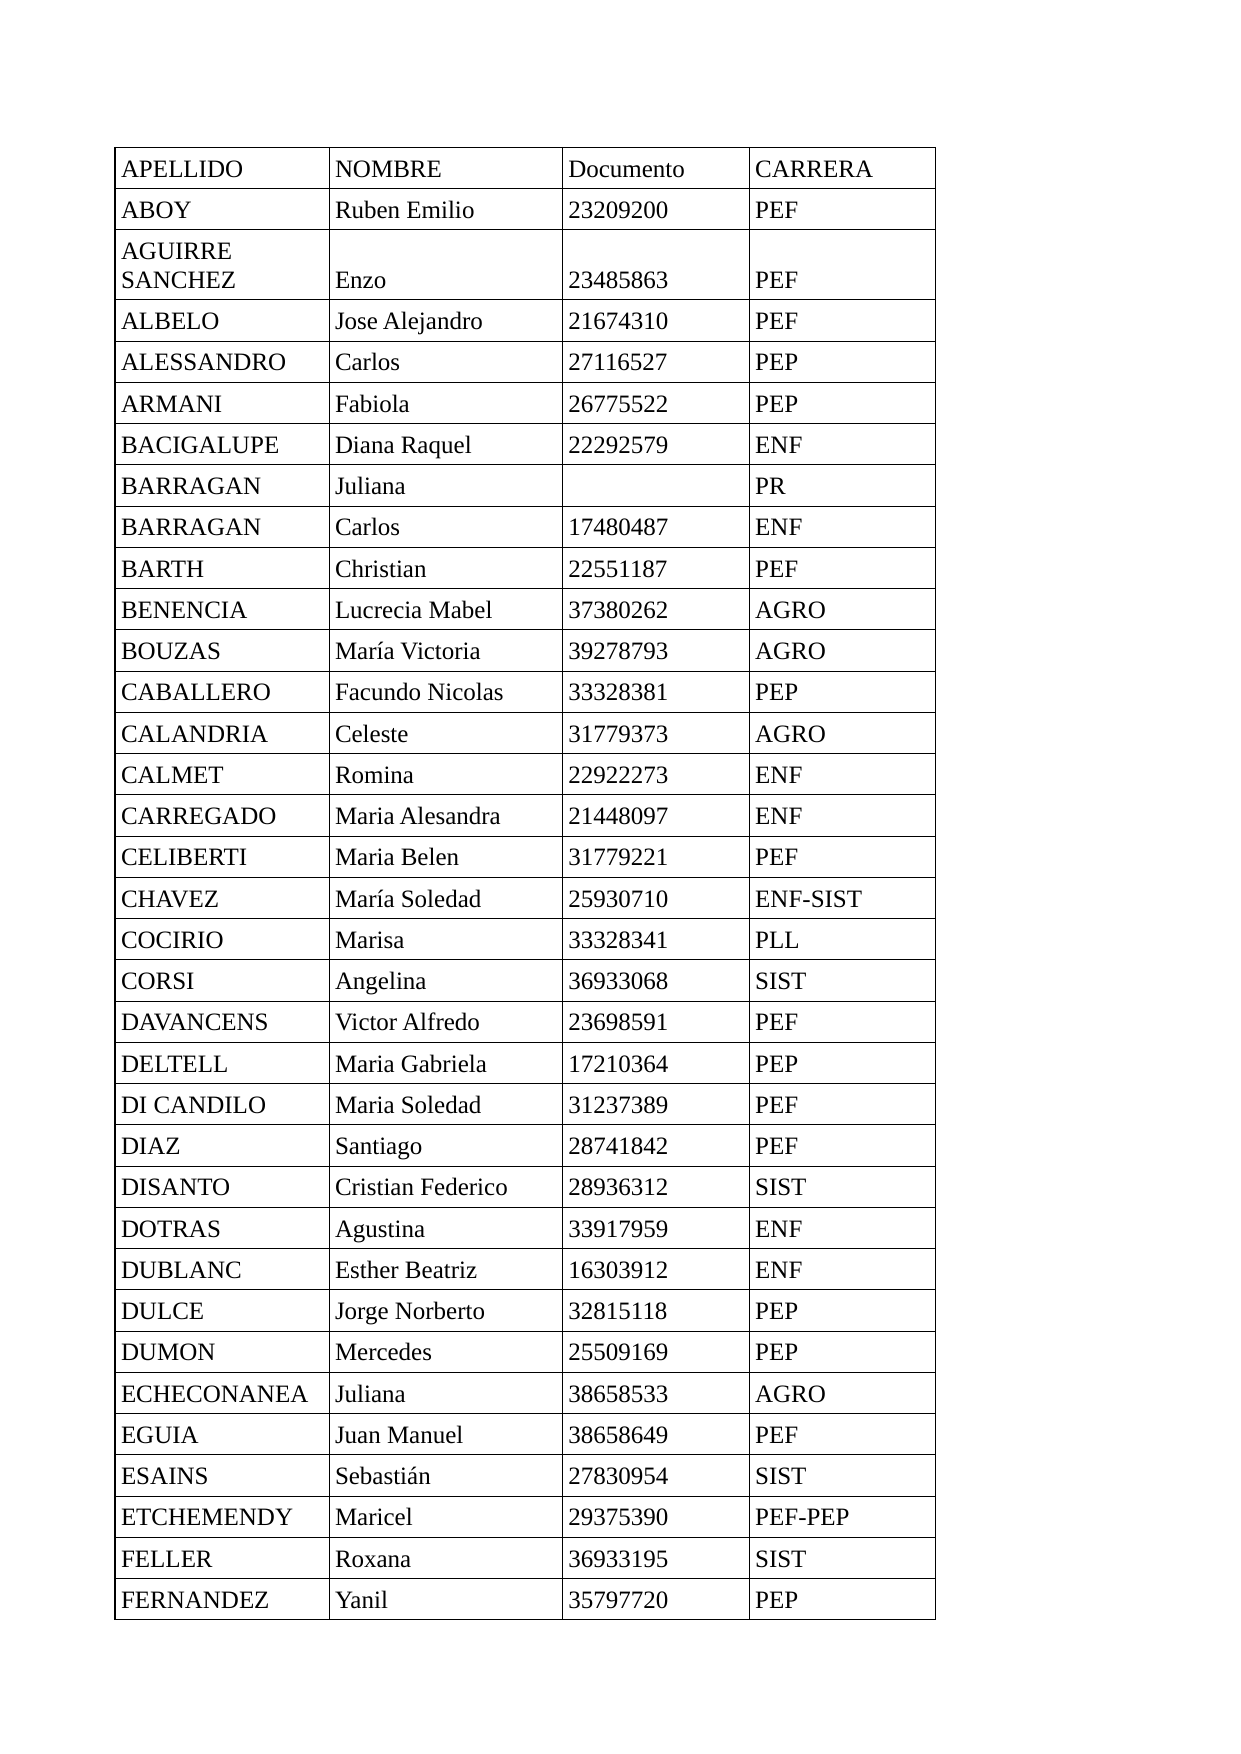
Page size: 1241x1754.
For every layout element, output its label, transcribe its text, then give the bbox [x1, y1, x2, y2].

table_cell Santiago [330, 1125, 562, 1166]
table_cell 28936312 [563, 1167, 749, 1207]
table_cell Juliana [330, 465, 562, 506]
table_cell 36933195 [563, 1538, 749, 1578]
table_cell ENF [750, 795, 935, 836]
table_cell Carlos [330, 507, 562, 547]
table_cell 17210364 [563, 1043, 749, 1083]
table_cell ENF [750, 1249, 935, 1289]
table_cell ECHECONANEA [116, 1373, 329, 1413]
table_cell 22292579 [563, 424, 749, 464]
table_cell 32815118 [563, 1290, 749, 1331]
table_cell ENF [750, 754, 935, 794]
table_header CARRERA [750, 148, 935, 188]
table_cell María Victoria [330, 630, 562, 671]
table_cell SIST [750, 1167, 935, 1207]
table_cell PEP [750, 1043, 935, 1083]
table_cell Enzo [330, 230, 562, 299]
table_cell 16303912 [563, 1249, 749, 1289]
table_cell DUMON [116, 1332, 329, 1372]
table_cell AGRO [750, 1373, 935, 1413]
table_cell DELTELL [116, 1043, 329, 1083]
table_cell 37380262 [563, 589, 749, 629]
table_header Documento [563, 148, 749, 188]
table_cell PEP [750, 1332, 935, 1372]
table_cell BACIGALUPE [116, 424, 329, 464]
table_cell 25930710 [563, 878, 749, 918]
table_cell SIST [750, 960, 935, 1001]
table_cell CALMET [116, 754, 329, 794]
table_cell AGRO [750, 630, 935, 671]
table_cell CARREGADO [116, 795, 329, 836]
table_cell PEF [750, 548, 935, 588]
table_cell PLL [750, 919, 935, 959]
table_cell 36933068 [563, 960, 749, 1001]
table_cell AGRO [750, 589, 935, 629]
table_cell Maria Gabriela [330, 1043, 562, 1083]
table_cell PEF [750, 837, 935, 877]
table_cell 31237389 [563, 1084, 749, 1124]
table_cell Lucrecia Mabel [330, 589, 562, 629]
table_cell BOUZAS [116, 630, 329, 671]
table_cell 33328341 [563, 919, 749, 959]
table_cell 33328381 [563, 672, 749, 712]
table_cell 29375390 [563, 1497, 749, 1537]
table_cell Facundo Nicolas [330, 672, 562, 712]
table_cell 38658649 [563, 1414, 749, 1454]
table_cell PEP [750, 383, 935, 423]
table_cell PEF [750, 230, 935, 299]
table_cell PEF [750, 300, 935, 341]
table_cell Celeste [330, 713, 562, 753]
table_cell AGRO [750, 713, 935, 753]
table_cell 33917959 [563, 1208, 749, 1248]
table_cell PEF [750, 1125, 935, 1166]
table_cell PR [750, 465, 935, 506]
table_cell Fabiola [330, 383, 562, 423]
table_cell PEF-PEP [750, 1497, 935, 1537]
table_cell ESAINS [116, 1455, 329, 1496]
table_cell DULCE [116, 1290, 329, 1331]
table_cell CORSI [116, 960, 329, 1001]
table_cell PEP [750, 342, 935, 382]
table_cell BENENCIA [116, 589, 329, 629]
table_cell Carlos [330, 342, 562, 382]
table_cell ALESSANDRO [116, 342, 329, 382]
table_cell PEP [750, 1579, 935, 1619]
table_cell SIST [750, 1455, 935, 1496]
table_cell Juan Manuel [330, 1414, 562, 1454]
table_cell Yanil [330, 1579, 562, 1619]
table_cell Sebastián [330, 1455, 562, 1496]
table_cell 17480487 [563, 507, 749, 547]
table_cell ENF [750, 424, 935, 464]
table_cell Marisa [330, 919, 562, 959]
table_cell BARRAGAN [116, 465, 329, 506]
table_cell FELLER [116, 1538, 329, 1578]
table_cell Christian [330, 548, 562, 588]
table_cell ABOY [116, 189, 329, 229]
table_cell DAVANCENS [116, 1002, 329, 1042]
table_cell 21448097 [563, 795, 749, 836]
table_cell Maria Soledad [330, 1084, 562, 1124]
table_cell ALBELO [116, 300, 329, 341]
table_cell EGUIA [116, 1414, 329, 1454]
table_cell SIST [750, 1538, 935, 1578]
table_cell 21674310 [563, 300, 749, 341]
table_cell AGUIRRE SANCHEZ [116, 230, 329, 299]
table_cell CELIBERTI [116, 837, 329, 877]
table_cell ARMANI [116, 383, 329, 423]
table_cell Angelina [330, 960, 562, 1001]
table_cell COCIRIO [116, 919, 329, 959]
table_cell 23698591 [563, 1002, 749, 1042]
table_cell DUBLANC [116, 1249, 329, 1289]
table_cell 28741842 [563, 1125, 749, 1166]
table_cell CALANDRIA [116, 713, 329, 753]
table_cell 26775522 [563, 383, 749, 423]
table_cell 35797720 [563, 1579, 749, 1619]
table_cell PEP [750, 672, 935, 712]
table_cell PEF [750, 1002, 935, 1042]
table_cell 23209200 [563, 189, 749, 229]
table_cell DOTRAS [116, 1208, 329, 1248]
table_header APELLIDO [116, 148, 329, 188]
table_cell Romina [330, 754, 562, 794]
table_cell BARRAGAN [116, 507, 329, 547]
table_cell 25509169 [563, 1332, 749, 1372]
table_cell CABALLERO [116, 672, 329, 712]
table_cell 23485863 [563, 230, 749, 299]
table_cell 39278793 [563, 630, 749, 671]
table_cell Juliana [330, 1373, 562, 1413]
table_cell ENF-SIST [750, 878, 935, 918]
table_cell 22922273 [563, 754, 749, 794]
table_cell Maria Belen [330, 837, 562, 877]
table_cell DI CANDILO [116, 1084, 329, 1124]
table_header NOMBRE [330, 148, 562, 188]
table_cell Diana Raquel [330, 424, 562, 464]
table_cell 31779373 [563, 713, 749, 753]
table_cell PEP [750, 1290, 935, 1331]
table_cell 38658533 [563, 1373, 749, 1413]
table_cell Victor Alfredo [330, 1002, 562, 1042]
table_cell Maricel [330, 1497, 562, 1537]
table_cell Roxana [330, 1538, 562, 1578]
table_cell Agustina [330, 1208, 562, 1248]
table_cell Cristian Federico [330, 1167, 562, 1207]
table_cell PEF [750, 189, 935, 229]
table_cell ENF [750, 1208, 935, 1248]
table_cell PEF [750, 1414, 935, 1454]
table_cell Maria Alesandra [330, 795, 562, 836]
table_cell DISANTO [116, 1167, 329, 1207]
table_cell 22551187 [563, 548, 749, 588]
table_cell FERNANDEZ [116, 1579, 329, 1619]
table_cell PEF [750, 1084, 935, 1124]
table_cell DIAZ [116, 1125, 329, 1166]
table_cell Esther Beatriz [330, 1249, 562, 1289]
table_cell [563, 465, 749, 506]
table_cell BARTH [116, 548, 329, 588]
table_cell Jose Alejandro [330, 300, 562, 341]
table_cell Mercedes [330, 1332, 562, 1372]
table_cell Ruben Emilio [330, 189, 562, 229]
table_cell 31779221 [563, 837, 749, 877]
table_cell ETCHEMENDY [116, 1497, 329, 1537]
table_cell CHAVEZ [116, 878, 329, 918]
table_cell Jorge Norberto [330, 1290, 562, 1331]
table_cell ENF [750, 507, 935, 547]
table_cell María Soledad [330, 878, 562, 918]
table_cell 27116527 [563, 342, 749, 382]
table_cell 27830954 [563, 1455, 749, 1496]
